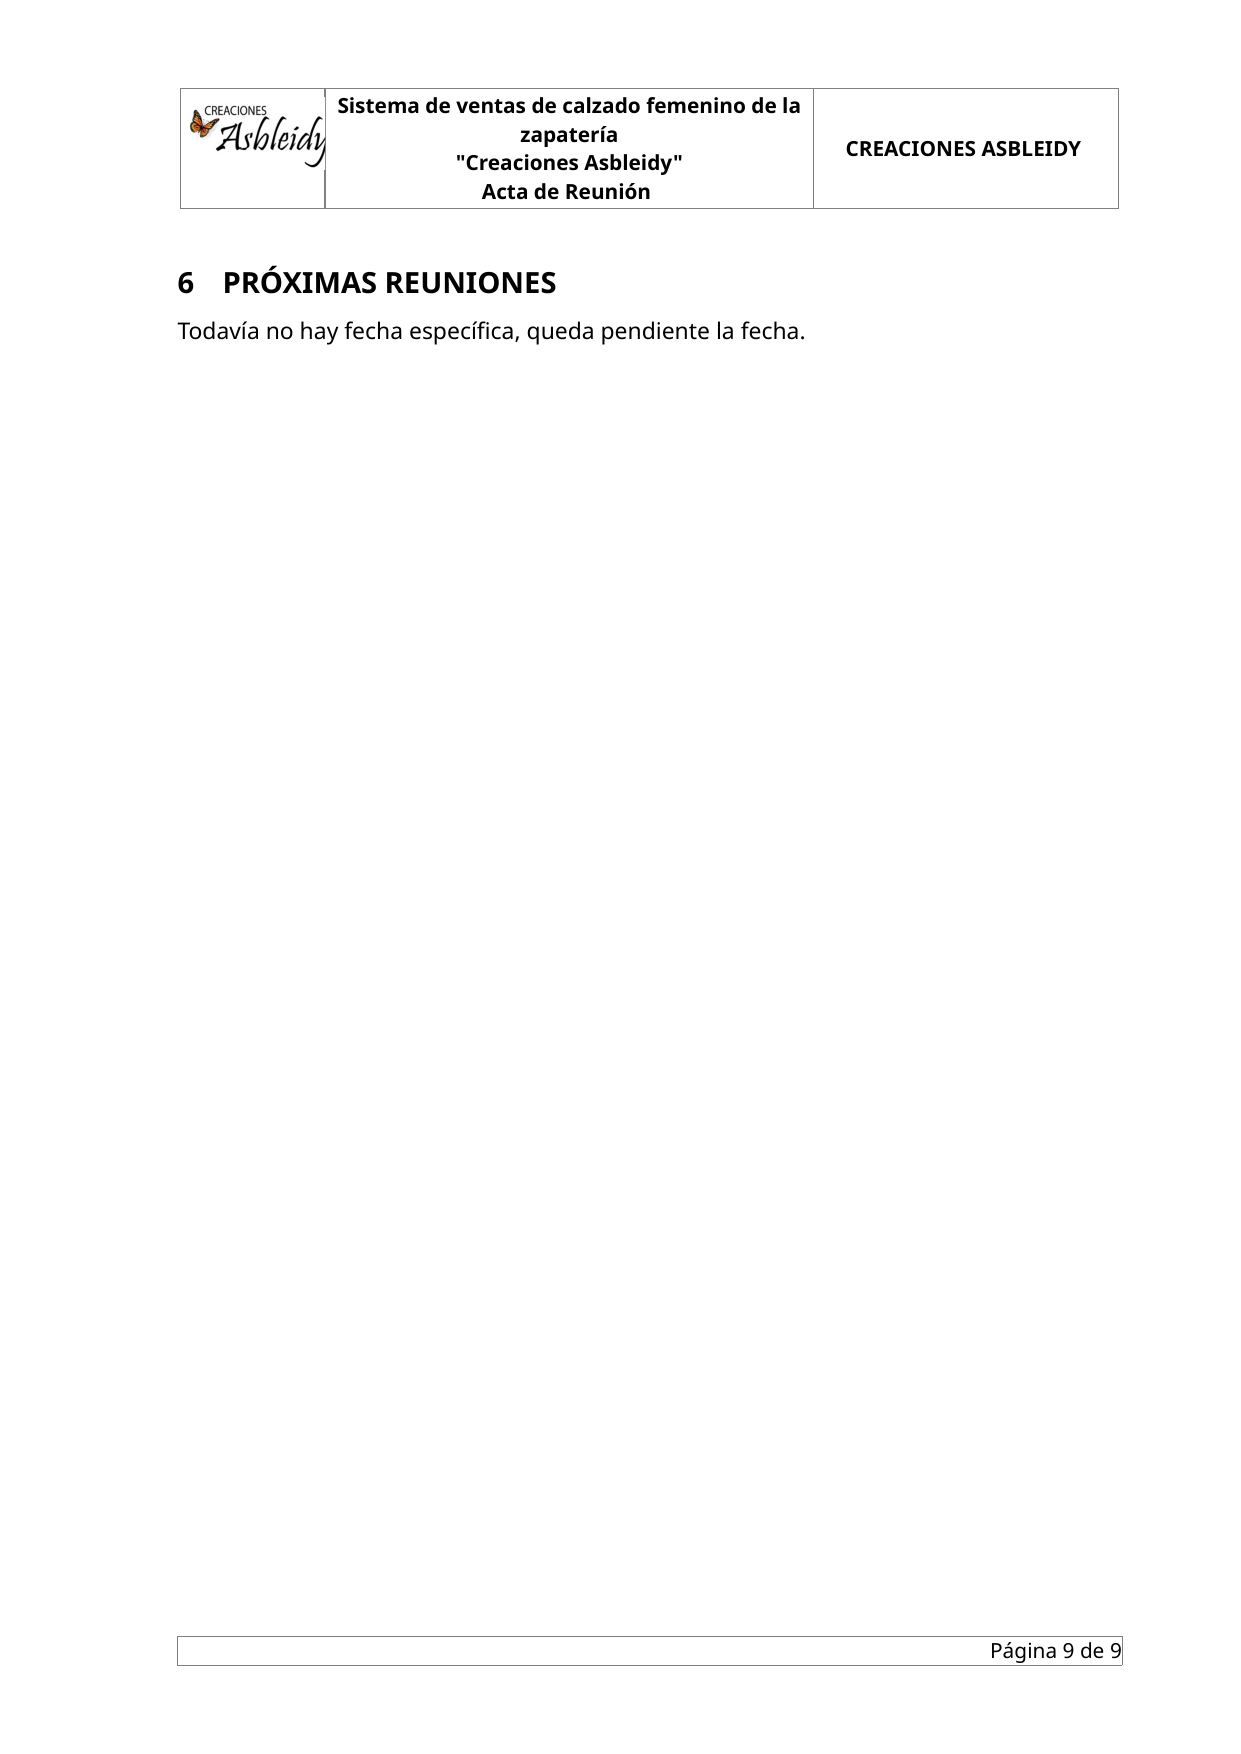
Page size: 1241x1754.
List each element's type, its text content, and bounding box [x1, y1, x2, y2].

subtitle PRÓXIMAS REUNIONES [177, 263, 1122, 302]
text Todavía no hay fecha específica, queda pendiente la fecha. [177, 315, 1122, 346]
